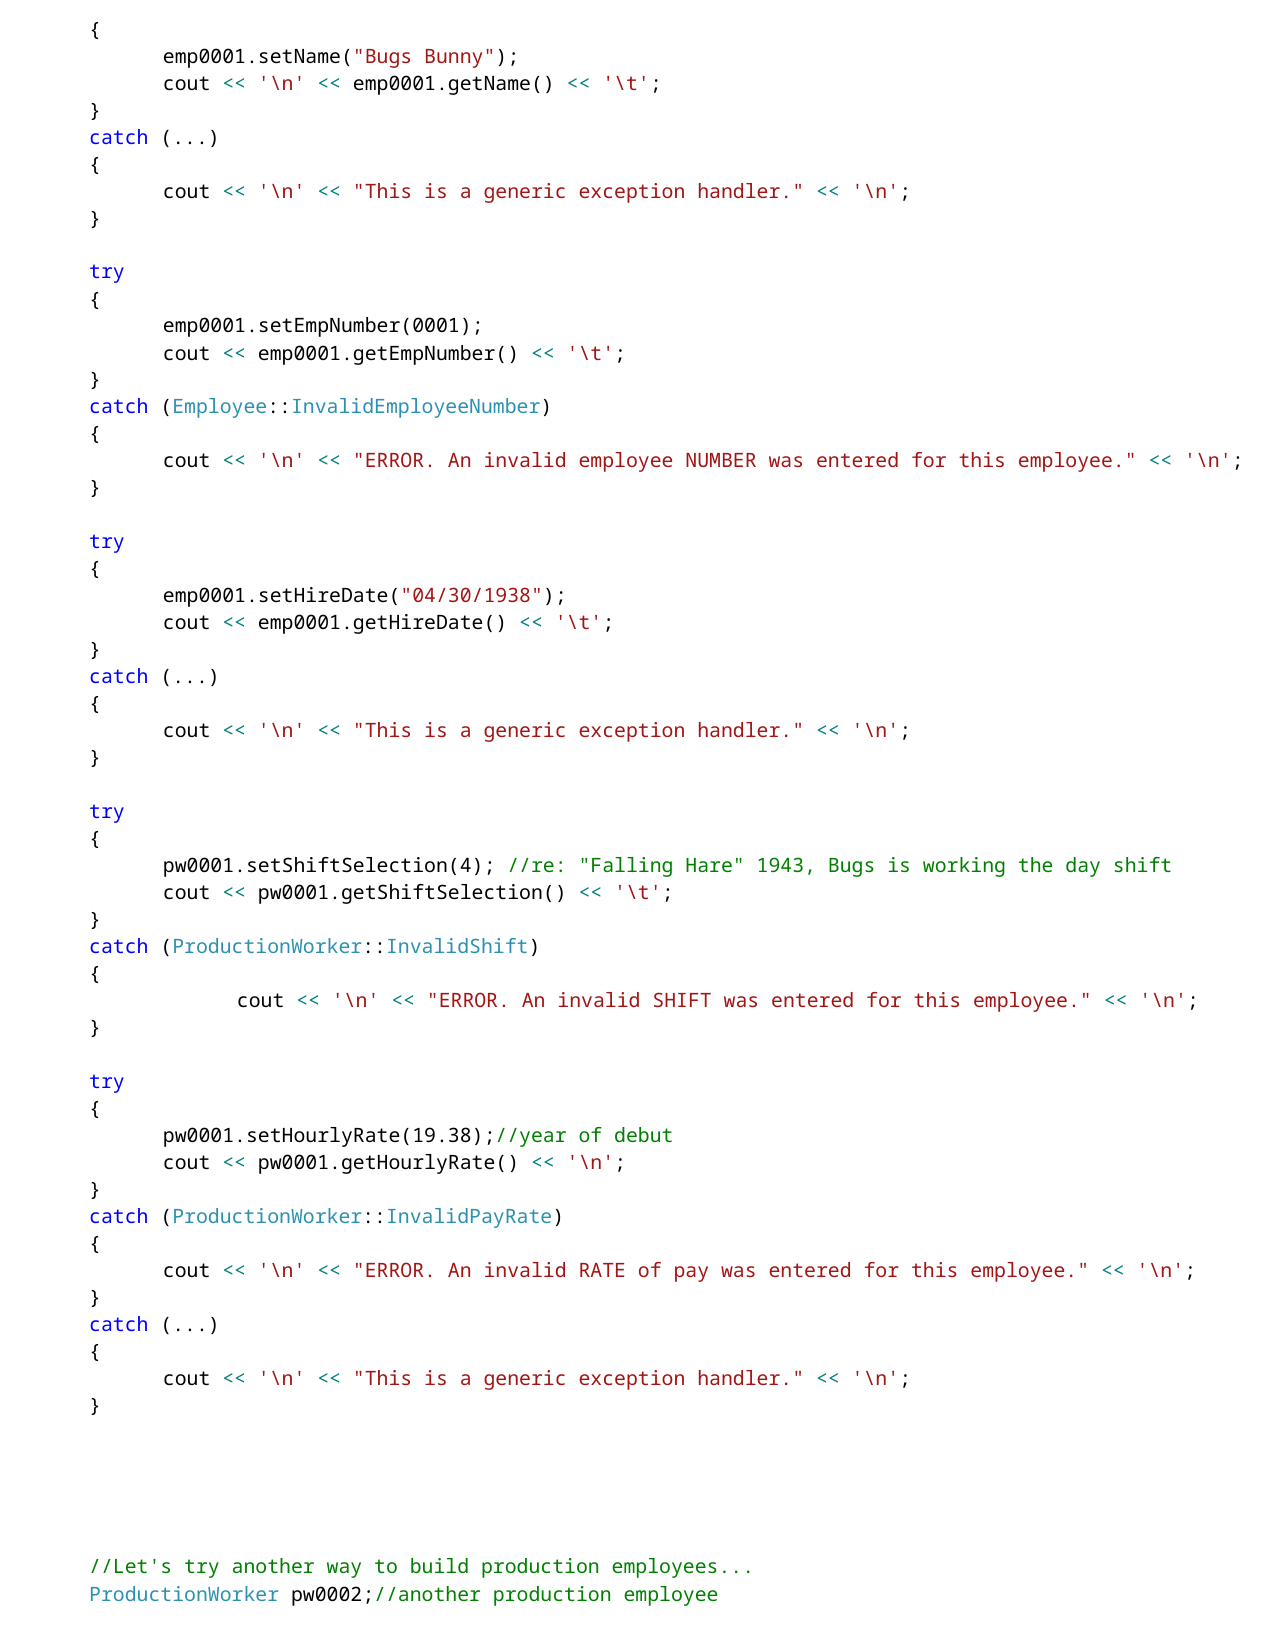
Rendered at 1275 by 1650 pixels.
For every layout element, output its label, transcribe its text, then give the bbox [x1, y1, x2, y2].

text try [15, 528, 1260, 554]
text } [15, 96, 1260, 123]
text try [15, 797, 1260, 824]
text } [15, 1013, 1260, 1040]
text catch (ProductionWorker::InvalidPayRate) [15, 1202, 1260, 1229]
text cout << '\n' << "This is a generic exception handler." << '\n'; [15, 1364, 1260, 1391]
text cout << '\n' << "ERROR. An invalid employee NUMBER was entered for this employee." << '\n'; [15, 447, 1260, 474]
text pw0001.setShiftSelection(4); //re: "Falling Hare" 1943, Bugs is working the day shift [15, 851, 1260, 878]
text { [15, 420, 1260, 447]
text catch (...) [15, 662, 1260, 689]
text emp0001.setEmpNumber(0001); [15, 312, 1260, 339]
text } [15, 636, 1260, 662]
text try [15, 258, 1260, 285]
text { [15, 554, 1260, 582]
text cout << '\n' << "This is a generic exception handler." << '\n'; [15, 716, 1260, 743]
text { [15, 689, 1260, 716]
text catch (ProductionWorker::InvalidShift) [15, 932, 1260, 959]
text { [15, 150, 1260, 177]
text { [15, 285, 1260, 312]
text } [15, 1391, 1260, 1418]
text cout << '\n' << emp0001.getName() << '\t'; [15, 69, 1260, 96]
text { [15, 1337, 1260, 1364]
text cout << pw0001.getShiftSelection() << '\t'; [15, 878, 1260, 905]
text cout << '\n' << "This is a generic exception handler." << '\n'; [15, 177, 1260, 204]
text ProductionWorker pw0002;//another production employee [15, 1580, 1260, 1607]
text pw0001.setHourlyRate(19.38);//year of debut [15, 1121, 1260, 1148]
text } [15, 905, 1260, 932]
text try [15, 1067, 1260, 1094]
text cout << '\n' << "ERROR. An invalid SHIFT was entered for this employee." << '\n'; [15, 986, 1260, 1013]
text { [15, 1094, 1260, 1121]
text cout << emp0001.getEmpNumber() << '\t'; [15, 339, 1260, 366]
text //Let's try another way to build production employees... [15, 1553, 1260, 1580]
text } [15, 474, 1260, 501]
text cout << pw0001.getHourlyRate() << '\n'; [15, 1148, 1260, 1175]
text emp0001.setHireDate("04/30/1938"); [15, 582, 1260, 608]
text } [15, 366, 1260, 393]
text emp0001.setName("Bugs Bunny"); [15, 42, 1260, 69]
text { [15, 15, 1260, 42]
text { [15, 1229, 1260, 1256]
text { [15, 959, 1260, 986]
text } [15, 743, 1260, 770]
text catch (Employee::InvalidEmployeeNumber) [15, 393, 1260, 420]
text { [15, 824, 1260, 851]
text } [15, 1175, 1260, 1202]
text cout << emp0001.getHireDate() << '\t'; [15, 608, 1260, 636]
text cout << '\n' << "ERROR. An invalid RATE of pay was entered for this employee." << '\n'; [15, 1256, 1260, 1283]
text } [15, 204, 1260, 231]
text catch (...) [15, 1310, 1260, 1337]
text } [15, 1283, 1260, 1310]
text catch (...) [15, 123, 1260, 150]
